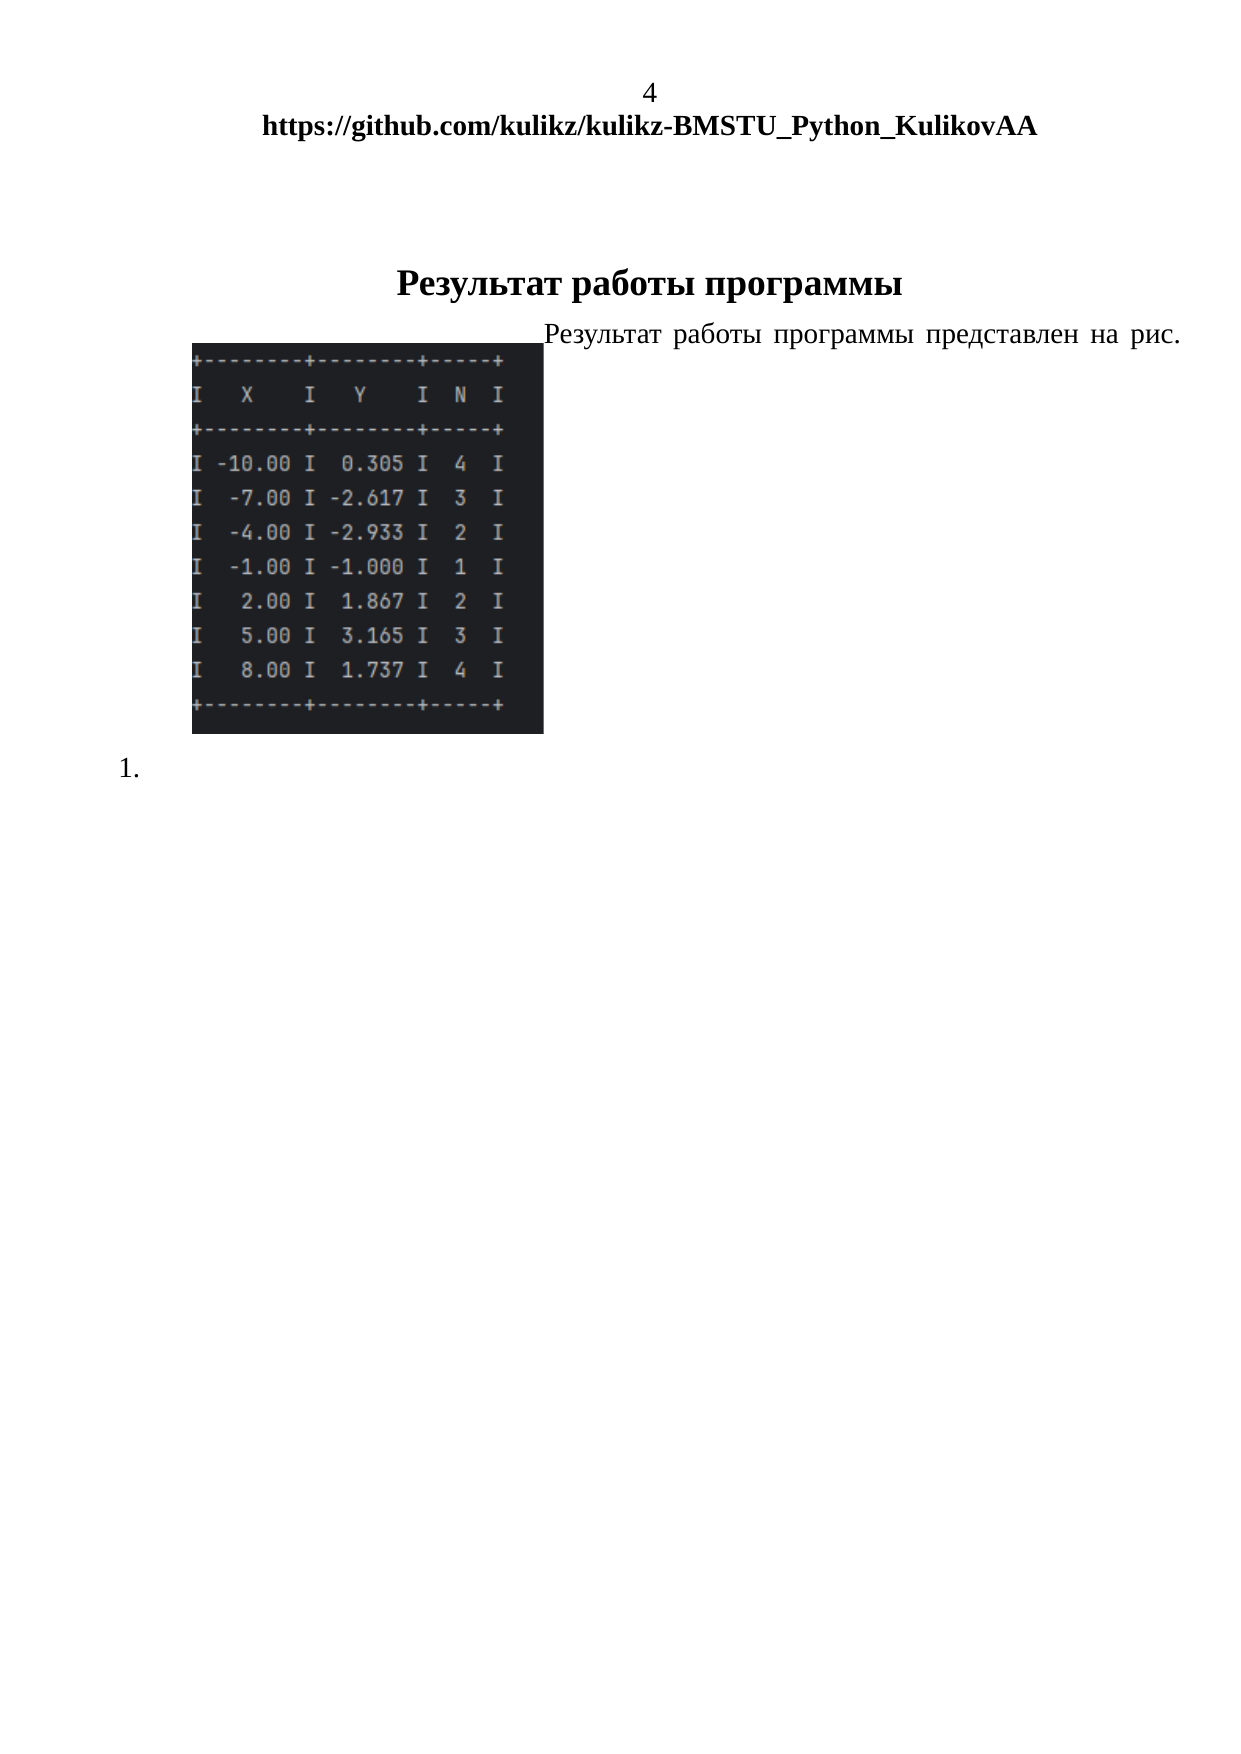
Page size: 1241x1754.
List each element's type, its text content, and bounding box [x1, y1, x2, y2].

subtitle Результат работы программы [118, 260, 1181, 303]
subtitle https://github.com/kulikz/kulikz-BMSTU_Python_KulikovAA [118, 108, 1181, 142]
text Результат работы программы представлен на рис. 1. [118, 316, 1181, 784]
